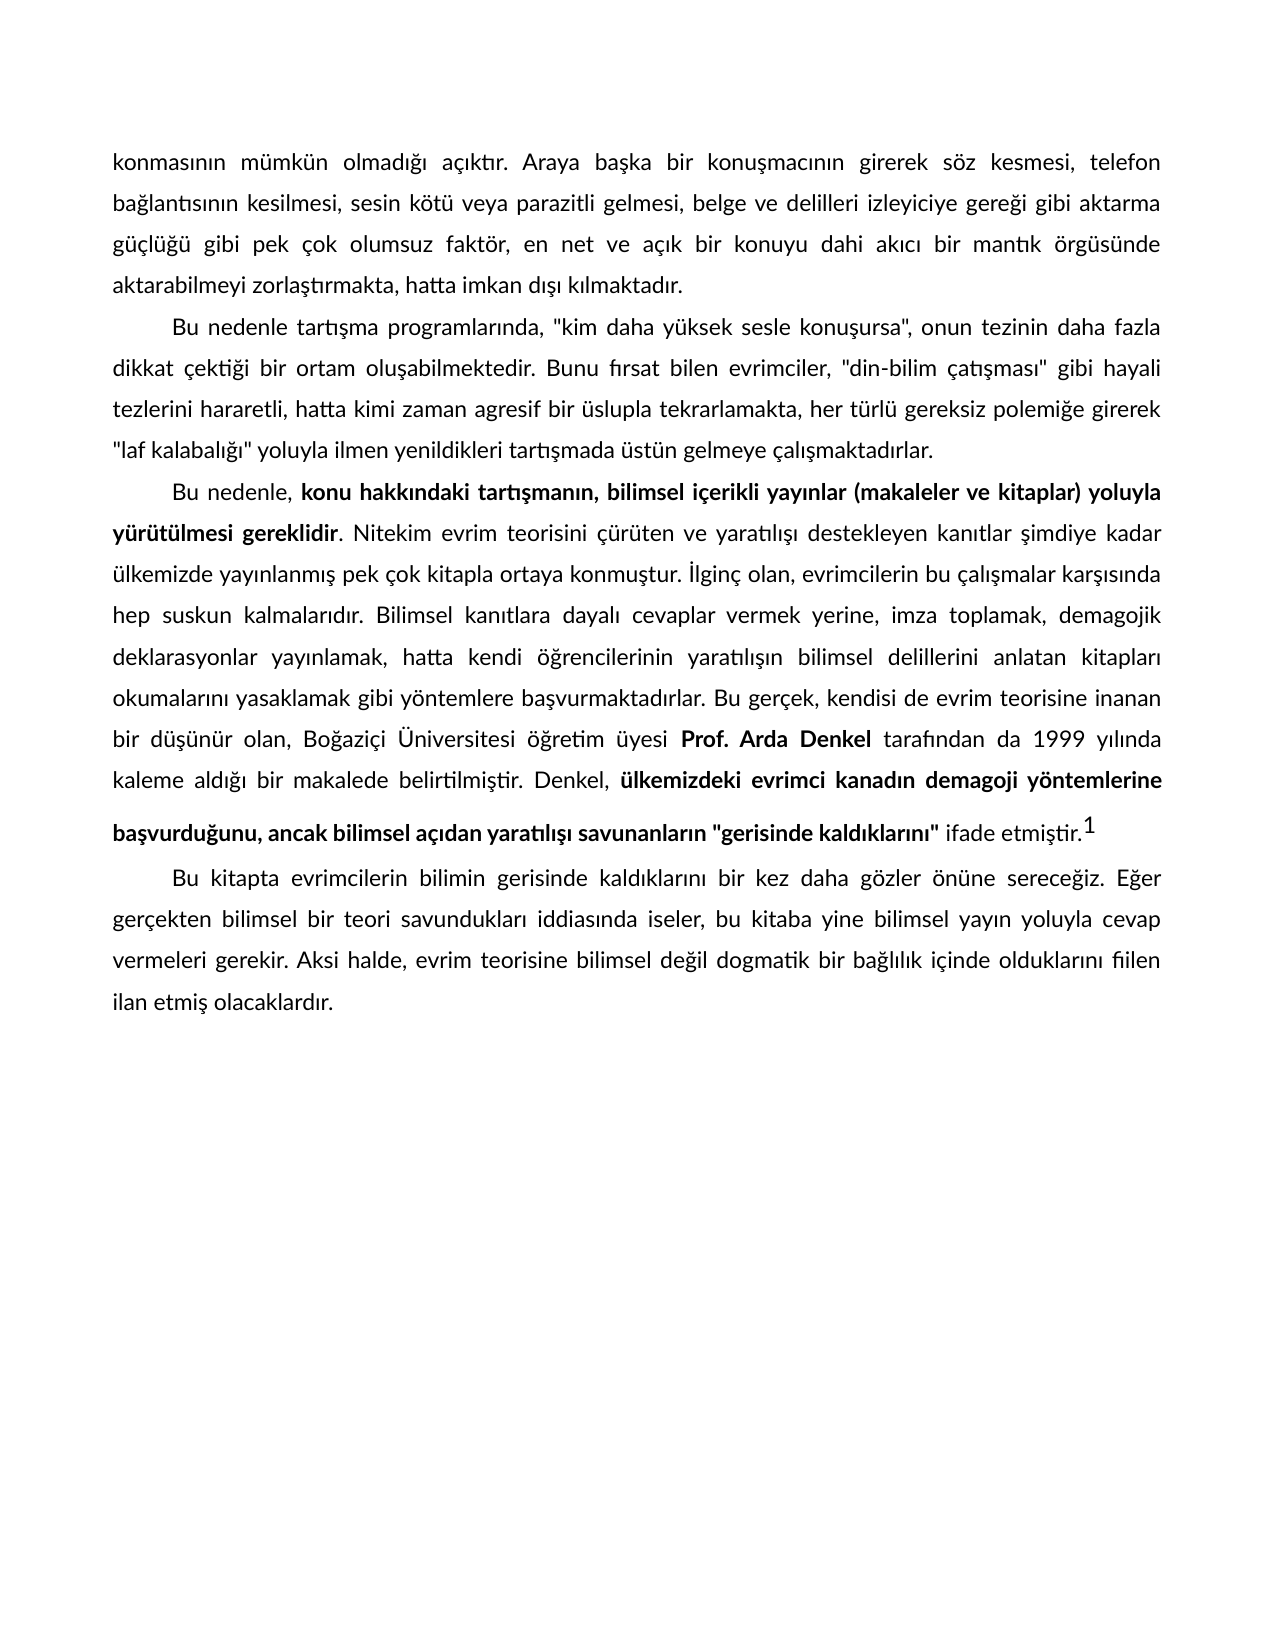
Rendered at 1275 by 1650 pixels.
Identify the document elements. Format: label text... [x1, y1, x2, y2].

text konmasının mümkün olmadığı açıktır. Araya başka bir konuşmacının girerek söz kesmesi, telefon bağlantısının kesilmesi, sesin kötü veya parazitli gelmesi, belge ve delilleri izleyiciye gereği gibi aktarma güçlüğü gibi pek çok olumsuz faktör, en net ve açık bir konuyu dahi akıcı bir mantık örgüsünde aktarabilmeyi zorlaştırmakta, hatta imkan dışı kılmaktadır. [112, 148, 1162, 299]
text Bu kitapta evrimcilerin bilimin gerisinde kaldıklarını bir kez daha gözler önüne sereceğiz. Eğer gerçekten bilimsel bir teori savundukları iddiasında iseler, bu kitaba yine bilimsel yayın yoluyla cevap vermeleri gerekir. Aksi halde, evrim teorisine bilimsel değil dogmatik bir bağlılık içinde olduklarını fiilen ilan etmiş olacaklardır. [112, 863, 1162, 1015]
text Bu nedenle, konu hakkındaki tartışmanın, bilimsel içerikli yayınlar (makaleler ve kitaplar) yoluyla yürütülmesi gereklidir. Nitekim evrim teorisini çürüten ve yaratılışı destekleyen kanıtlar şimdiye kadar ülkemizde yayınlanmış pek çok kitapla ortaya konmuştur. İlginç olan, evrimcilerin bu çalışmalar karşısında hep suskun kalmalarıdır. Bilimsel kanıtlara dayalı cevaplar vermek yerine, imza toplamak, demagojik deklarasyonlar yayınlamak, hatta kendi öğrencilerinin yaratılışın bilimsel delillerini anlatan kitapları okumalarını yasaklamak gibi yöntemlere başvurmaktadırlar. Bu gerçek, kendisi de evrim teorisine inanan bir düşünür olan, Boğaziçi Üniversitesi öğretim üyesi Prof. Arda Denkel tarafından da 1999 yılında kaleme aldığı bir makalede belirtilmiştir. Denkel, ülkemizdeki evrimci kanadın demagoji yöntemlerine başvurduğunu, ancak bilimsel açıdan yaratılışı savunanların "gerisinde kaldıklarını" ifade etmiştir.1 [112, 478, 1162, 846]
text Bu nedenle tartışma programlarında, "kim daha yüksek sesle konuşursa", onun tezinin daha fazla dikkat çektiği bir ortam oluşabilmektedir. Bunu fırsat bilen evrimciler, "din-bilim çatışması" gibi hayali tezlerini hararetli, hatta kimi zaman agresif bir üslupla tekrarlamakta, her türlü gereksiz polemiğe girerek "laf kalabalığı" yoluyla ilmen yenildikleri tartışmada üstün gelmeye çalışmaktadırlar. [112, 313, 1162, 464]
